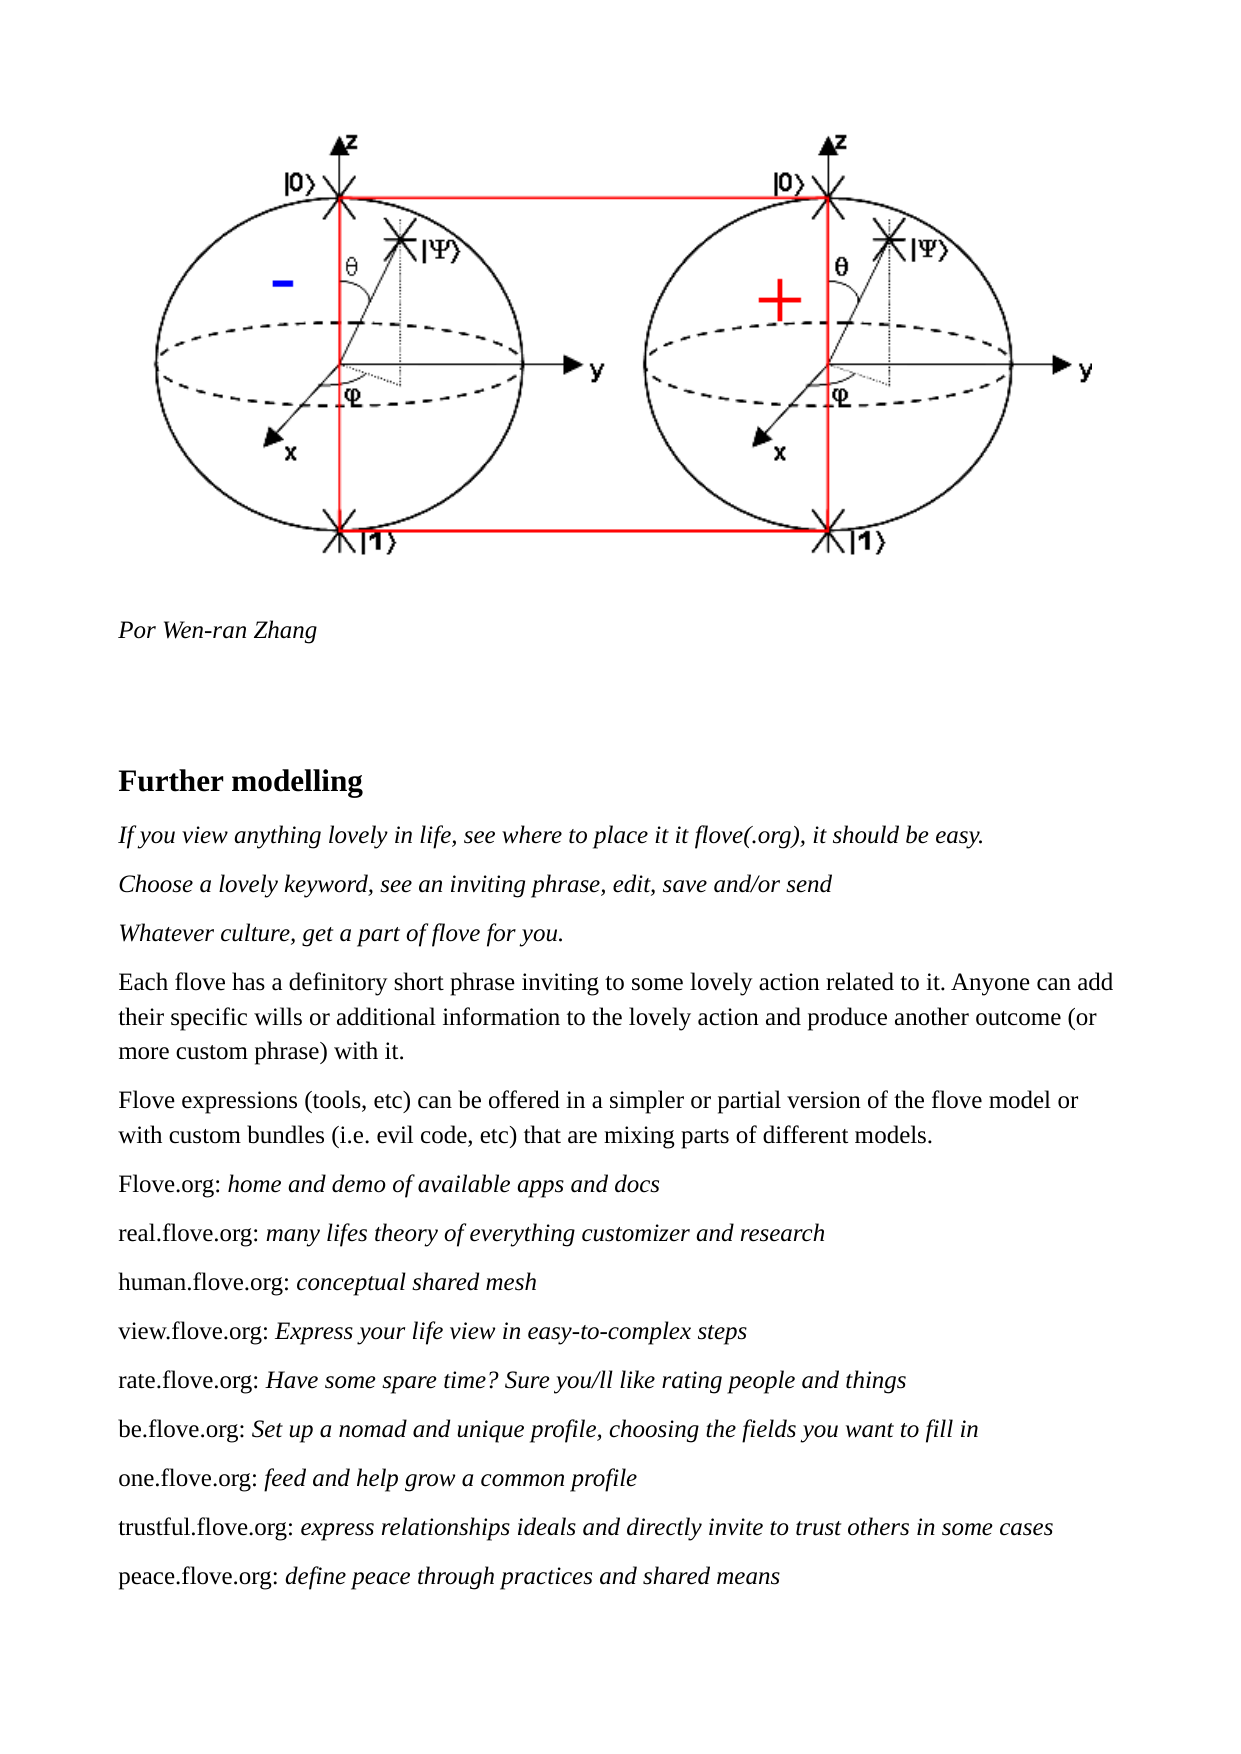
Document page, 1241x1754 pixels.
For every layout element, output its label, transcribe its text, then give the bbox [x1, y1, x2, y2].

text Whatever culture, get a part of flove for you. [118, 918, 1122, 947]
text Flove expressions (tools, etc) can be offered in a simpler or partial version of the flove model or with custom bundles (i.e. evil code, etc) that are mixing parts of different models. [118, 1085, 1122, 1148]
text peace.flove.org: define peace through practices and shared means [118, 1561, 1122, 1590]
text be.flove.org: Set up a nomad and unique profile, choosing the fields you want to fill in [118, 1414, 1122, 1443]
text view.flove.org: Express your life view in easy-to-complex steps [118, 1316, 1122, 1345]
text human.flove.org: conceptual shared mesh [118, 1267, 1122, 1296]
text trustful.flove.org: express relationships ideals and directly invite to trust others in some cases [118, 1512, 1122, 1541]
text one.flove.org: feed and help grow a common profile [118, 1463, 1122, 1492]
text Choose a lovely keyword, see an inviting phrase, edit, save and/or send [118, 869, 1122, 898]
text Flove.org: home and demo of available apps and docs [118, 1169, 1122, 1197]
text Further modelling [118, 762, 1122, 798]
text Por Wen-ran Zhang [118, 615, 1122, 644]
text real.flove.org: many lifes theory of everything customizer and research [118, 1218, 1122, 1247]
text rate.flove.org: Have some spare time? Sure you/ll like rating people and things [118, 1365, 1122, 1394]
text If you view anything lovely in life, see where to place it it flove(.org), it should be easy. [118, 820, 1122, 849]
picture [148, 118, 1092, 561]
text Each flove has a definitory short phrase inviting to some lovely action related to it. Anyone can add their specific wills or additional information to the lovely action and produce another outcome (or more custom phrase) with it. [118, 967, 1122, 1065]
